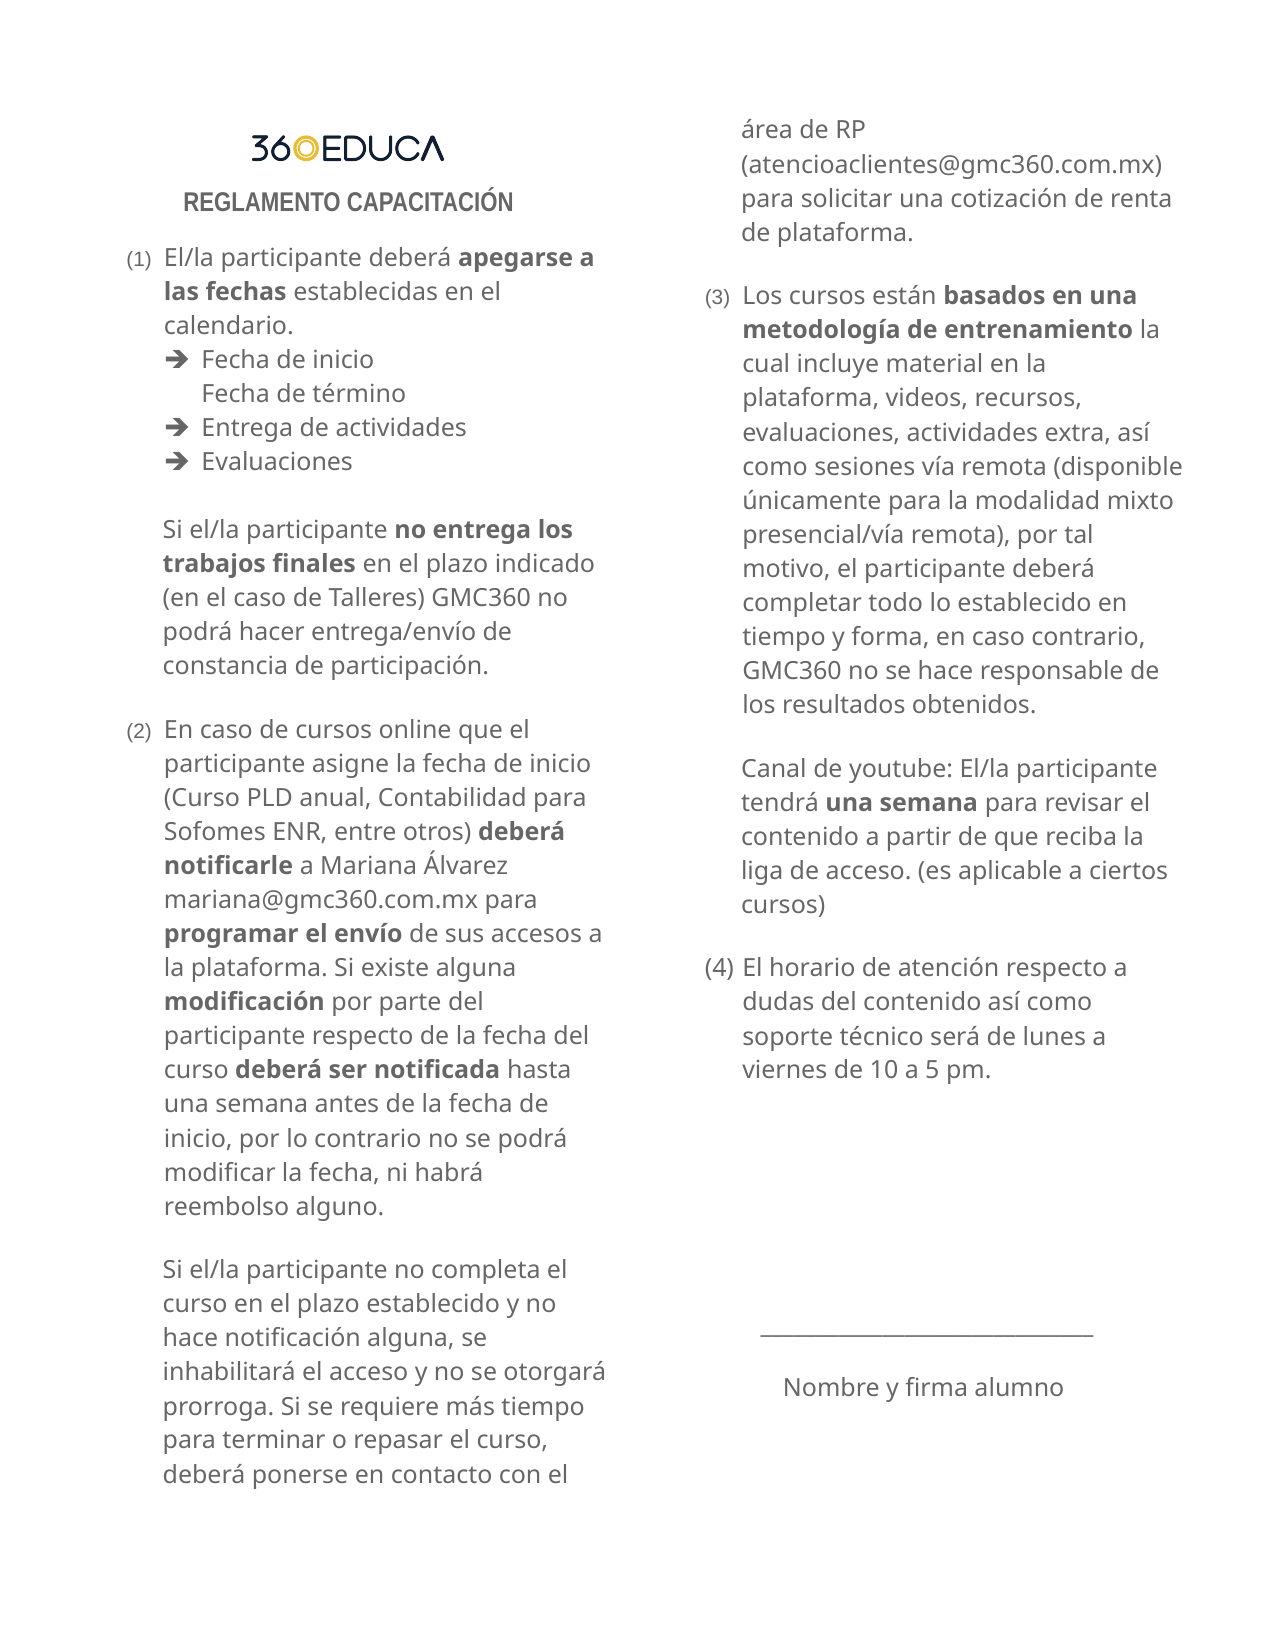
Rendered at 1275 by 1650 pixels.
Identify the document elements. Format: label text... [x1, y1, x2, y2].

picture [248, 112, 448, 187]
text Si el/la participante no completa el curso en el plazo establecido y no hace notificación alguna, se inhabilitará el acceso y no se otorgará prorroga. Si se requiere más tiempo para terminar o repasar el curso, deberá ponerse en contacto con el [162, 1252, 608, 1490]
list Los cursos están basados en una metodología de entrenamiento la cual incluye material en la plataforma, videos, recursos, evaluaciones, actividades extra, así como sesiones vía remota (disponible únicamente para la modalidad mixto presencial/vía remota), por tal motivo, el participante deberá completar todo lo establecido en tiempo y forma, en caso contrario, GMC360 no se hace responsable de los resultados obtenidos. [704, 278, 1186, 721]
text REGLAMENTO CAPACITACIÓN [89, 187, 608, 218]
text Si el/la participante no entrega los trabajos finales en el plazo indicado (en el caso de Talleres) GMC360 no podrá hacer entrega/envío de constancia de participación. [162, 512, 608, 682]
list El horario de atención respecto a dudas del contenido así como soporte técnico será de lunes a viernes de 10 a 5 pm. [704, 950, 1186, 1086]
text Canal de youtube: El/la participante tendrá una semana para revisar el contenido a partir de que reciba la liga de acceso. (es aplicable a ciertos cursos) [741, 750, 1186, 921]
list Evaluaciones [164, 443, 608, 478]
text área de RP (atencioaclientes@gmc360.com.mx) para solicitar una cotización de renta de plataforma. [741, 112, 1186, 248]
list Fecha de inicio Fecha de término [164, 341, 608, 409]
text Nombre y firma alumno [667, 1370, 1186, 1404]
text ______________________________ [667, 1306, 1186, 1340]
list El/la participante deberá apegarse a las fechas establecidas en el calendario. [126, 239, 608, 341]
list En caso de cursos online que el participante asigne la fecha de inicio (Curso PLD anual, Contabilidad para Sofomes ENR, entre otros) deberá notificarle a Mariana Álvarez mariana@gmc360.com.mx para programar el envío de sus accesos a la plataforma. Si existe alguna modificación por parte del participante respecto de la fecha del curso deberá ser notificada hasta una semana antes de la fecha de inicio, por lo contrario no se podrá modificar la fecha, ni habrá reembolso alguno. [126, 711, 608, 1222]
list Entrega de actividades [164, 409, 608, 443]
